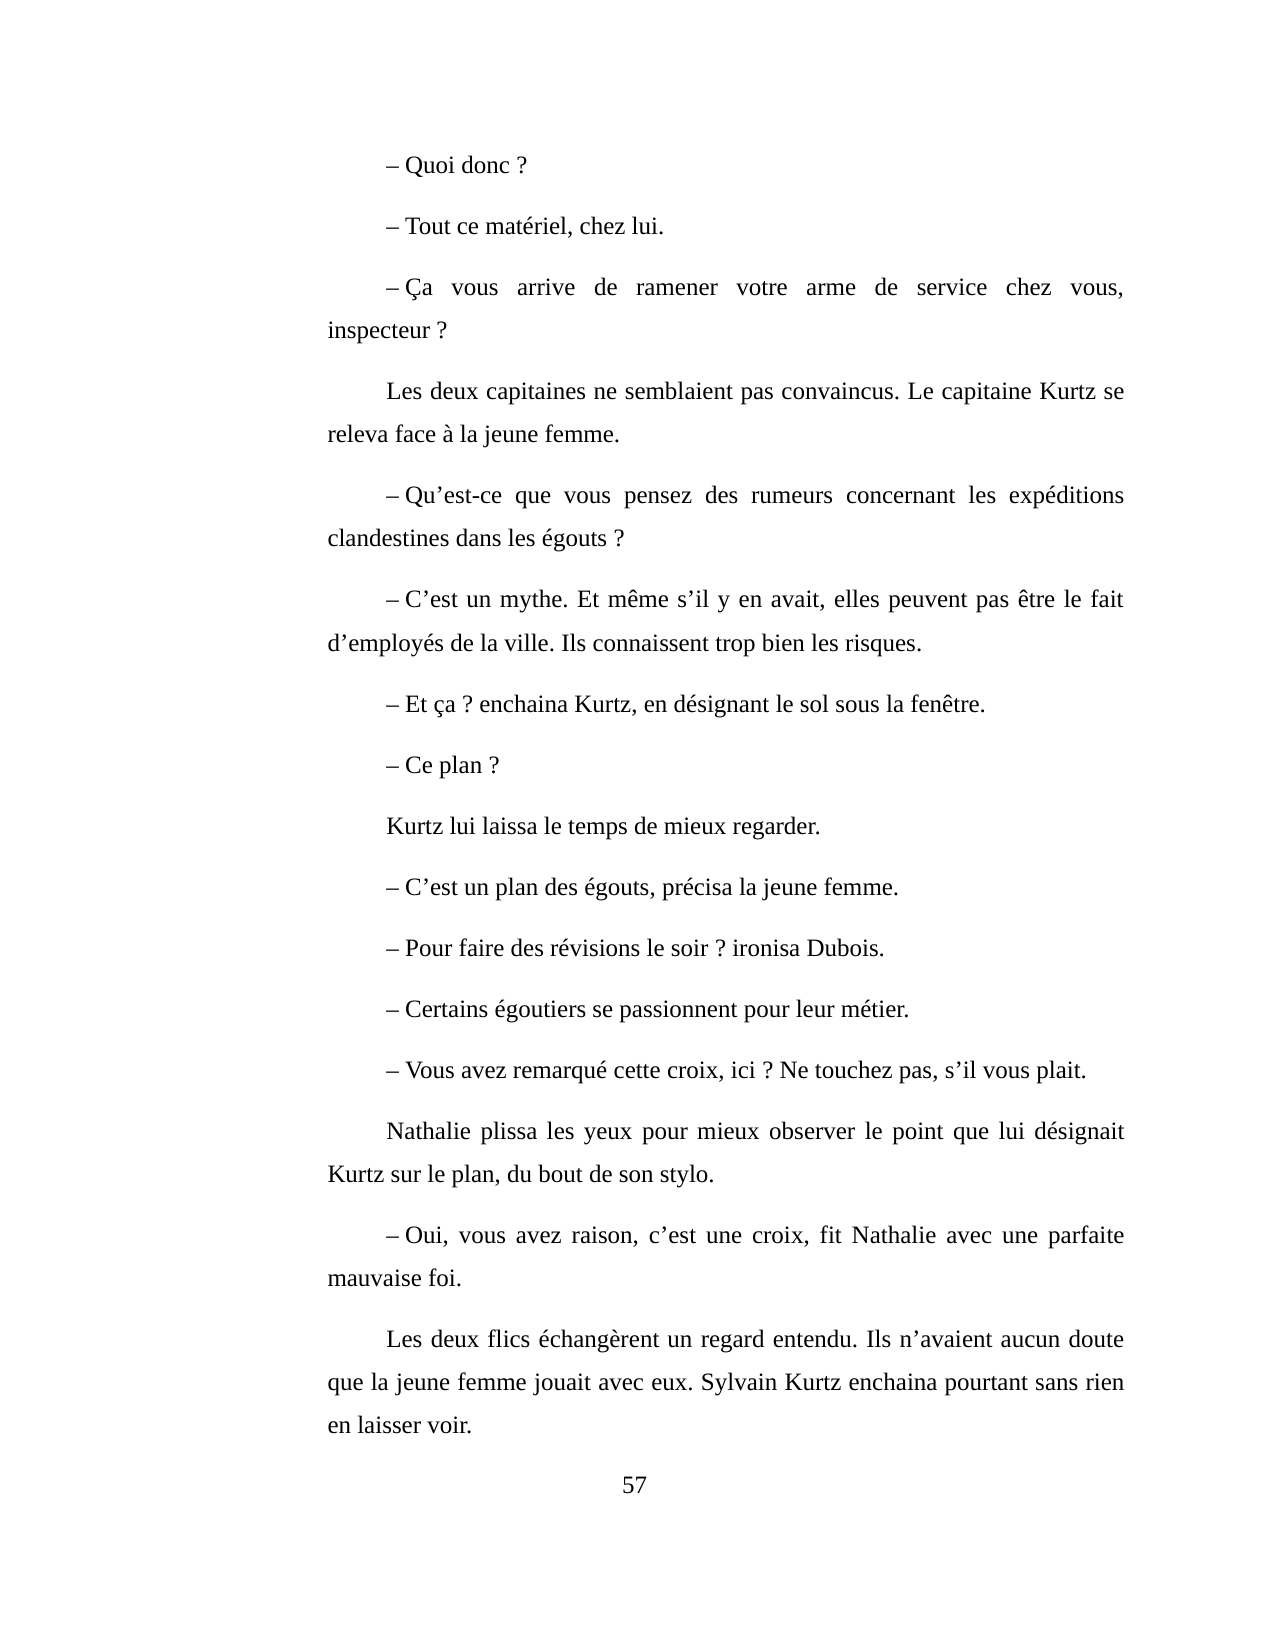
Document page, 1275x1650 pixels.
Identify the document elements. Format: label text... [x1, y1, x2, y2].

text – Oui, vous avez raison, c’est une croix, fit Nathalie avec une parfaite mauvaise foi. [327, 1220, 1125, 1292]
text – Quoi donc ? [327, 150, 1125, 179]
text Les deux flics échangèrent un regard entendu. Ils n’avaient aucun doute que la jeune femme jouait avec eux. Sylvain Kurtz enchaina pourtant sans rien en laisser voir. [327, 1324, 1125, 1439]
text – Ce plan ? [327, 750, 1125, 778]
text – Pour faire des révisions le soir ? ironisa Dubois. [327, 933, 1125, 962]
text – Ça vous arrive de ramener votre arme de service chez vous, inspecteur ? [327, 272, 1125, 344]
text Les deux capitaines ne semblaient pas convaincus. Le capitaine Kurtz se releva face à la jeune femme. [327, 376, 1125, 448]
text – Certains égoutiers se passionnent pour leur métier. [327, 994, 1125, 1023]
text Kurtz lui laissa le temps de mieux regarder. [327, 811, 1125, 839]
text – C’est un mythe. Et même s’il y en avait, elles peuvent pas être le fait d’employés de la ville. Ils connaissent trop bien les risques. [327, 584, 1125, 656]
text Nathalie plissa les yeux pour mieux observer le point que lui désignait Kurtz sur le plan, du bout de son stylo. [327, 1116, 1125, 1188]
text – Tout ce matériel, chez lui. [327, 211, 1125, 240]
text – Qu’est-ce que vous pensez des rumeurs concernant les expéditions clandestines dans les égouts ? [327, 480, 1125, 552]
text – Vous avez remarqué cette croix, ici ? Ne touchez pas, s’il vous plait. [327, 1055, 1125, 1084]
text – C’est un plan des égouts, précisa la jeune femme. [327, 872, 1125, 901]
text – Et ça ? enchaina Kurtz, en désignant le sol sous la fenêtre. [327, 689, 1125, 717]
